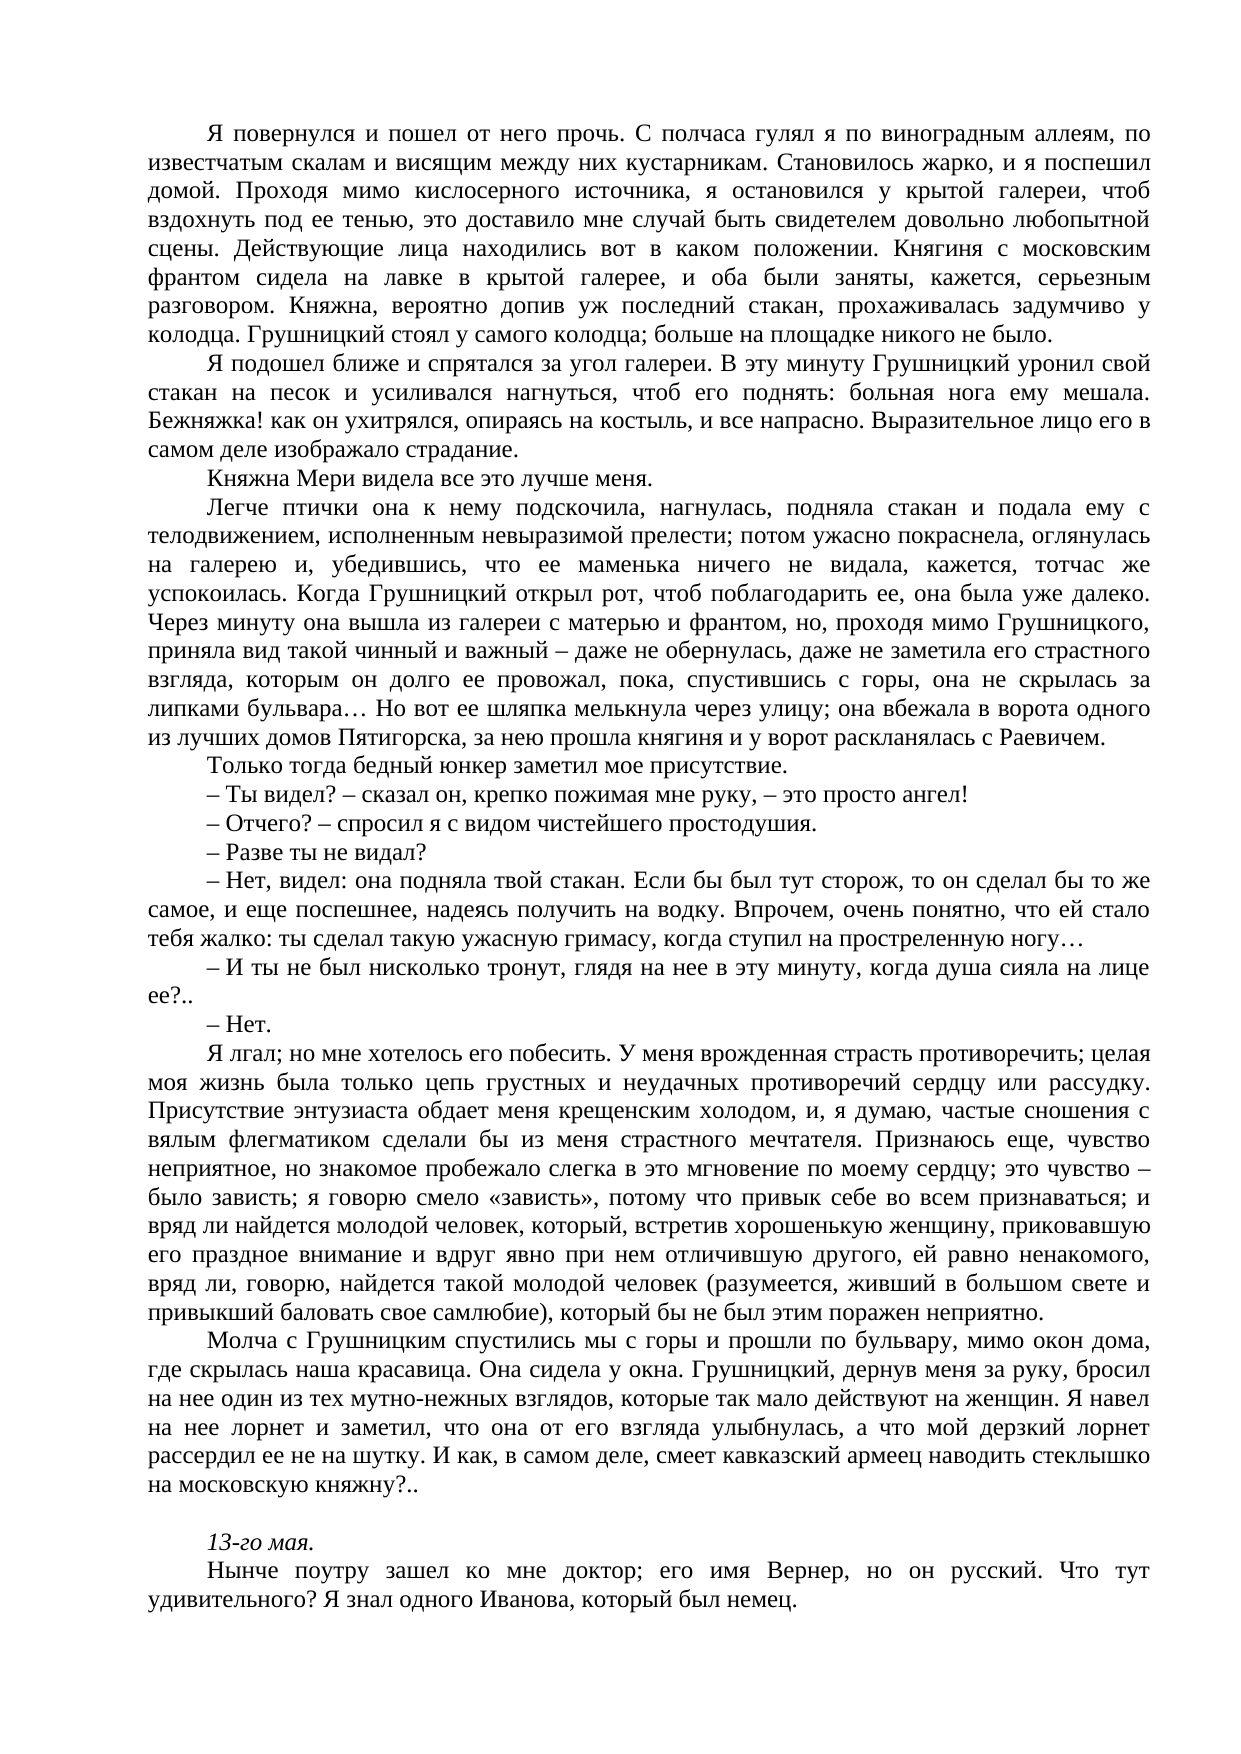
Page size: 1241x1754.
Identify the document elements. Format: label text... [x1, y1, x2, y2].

text Я лгал; но мне хотелось его побесить. У меня врожденная страсть противоречить; целая моя жизнь была только цепь грустных и неудачных противоречий сердцу или рассудку. Присутствие энтузиаста обдает меня крещенским холодом, и, я думаю, частые сношения с вялым флегматиком сделали бы из меня страстного мечтателя. Признаюсь еще, чувство неприятное, но знакомое пробежало слегка в это мгновение по моему сердцу; это чувство – было зависть; я говорю смело «зависть», потому что привык себе во всем признаваться; и вряд ли найдется молодой человек, который, встретив хорошенькую женщину, приковавшую его праздное внимание и вдруг явно при нем отличившую другого, ей равно ненакомого, вряд ли, говорю, найдется такой молодой человек (разумеется, живший в большом свете и привыкший баловать свое самлюбие), который бы не был этим поражен неприятно. [148, 1038, 1152, 1326]
text Только тогда бедный юнкер заметил мое присутствие. [148, 751, 1152, 779]
text – И ты не был нисколько тронут, глядя на нее в эту минуту, когда душа сияла на лице ее?.. [148, 952, 1152, 1009]
text – Нет, видел: она подняла твой стакан. Если бы был тут сторож, то он сделал бы то же самое, и еще поспешнее, надеясь получить на водку. Впрочем, очень понятно, что ей стало тебя жалко: ты сделал такую ужасную гримасу, когда ступил на простреленную ногу… [148, 866, 1152, 952]
text Я повернулся и пошел от него прочь. С полчаса гулял я по виноградным аллеям, по известчатым скалам и висящим между них кустарникам. Становилось жарко, и я поспешил домой. Проходя мимо кислосерного источника, я остановился у крытой галереи, чтоб вздохнуть под ее тенью, это доставило мне случай быть свидетелем довольно любопытной сцены. Действующие лица находились вот в каком положении. Княгиня с московским франтом сидела на лавке в крытой галерее, и оба были заняты, кажется, серьезным разговором. Княжна, вероятно допив уж последний стакан, прохаживалась задумчиво у колодца. Грушницкий стоял у самого колодца; больше на площадке никого не было. [148, 118, 1152, 348]
text Нынче поутру зашел ко мне доктор; его имя Вернер, но он русский. Что тут удивительного? Я знал одного Иванова, который был немец. [148, 1556, 1152, 1613]
text Молча с Грушницким спустились мы с горы и прошли по бульвару, мимо окон дома, где скрылась наша красавица. Она сидела у окна. Грушницкий, дернув меня за руку, бросил на нее один из тех мутно-нежных взглядов, которые так мало действуют на женщин. Я навел на нее лорнет и заметил, что она от его взгляда улыбнулась, а что мой дерзкий лорнет рассердил ее не на шутку. И как, в самом деле, смеет кавказский армеец наводить стеклышко на московскую княжну?.. [148, 1326, 1152, 1498]
text Княжна Мери видела все это лучше меня. [148, 463, 1152, 492]
text – Разве ты не видал? [148, 837, 1152, 866]
text – Отчего? – спросил я с видом чистейшего простодушия. [148, 808, 1152, 837]
text – Ты видел? – сказал он, крепко пожимая мне руку, – это просто ангел! [148, 779, 1152, 808]
text Легче птички она к нему подскочила, нагнулась, подняла стакан и подала ему с телодвижением, исполненным невыразимой прелести; потом ужасно покраснела, оглянулась на галерею и, убедившись, что ее маменька ничего не видала, кажется, тотчас же успокоилась. Когда Грушницкий открыл рот, чтоб поблагодарить ее, она была уже далеко. Через минуту она вышла из галереи с матерью и франтом, но, проходя мимо Грушницкого, приняла вид такой чинный и важный – даже не обернулась, даже не заметила его страстного взгляда, которым он долго ее провожал, пока, спустившись с горы, она не скрылась за липками бульвара… Но вот ее шляпка мелькнула через улицу; она вбежала в ворота одного из лучших домов Пятигорска, за нею прошла княгиня и у ворот раскланялась с Раевичем. [148, 492, 1152, 751]
text 13-го мая. [148, 1527, 1152, 1556]
text – Нет. [148, 1009, 1152, 1038]
text Я подошел ближе и спрятался за угол галереи. В эту минуту Грушницкий уронил свой стакан на песок и усиливался нагнуться, чтоб его поднять: больная нога ему мешала. Бежняжка! как он ухитрялся, опираясь на костыль, и все напрасно. Выразительное лицо его в самом деле изображало страдание. [148, 348, 1152, 463]
